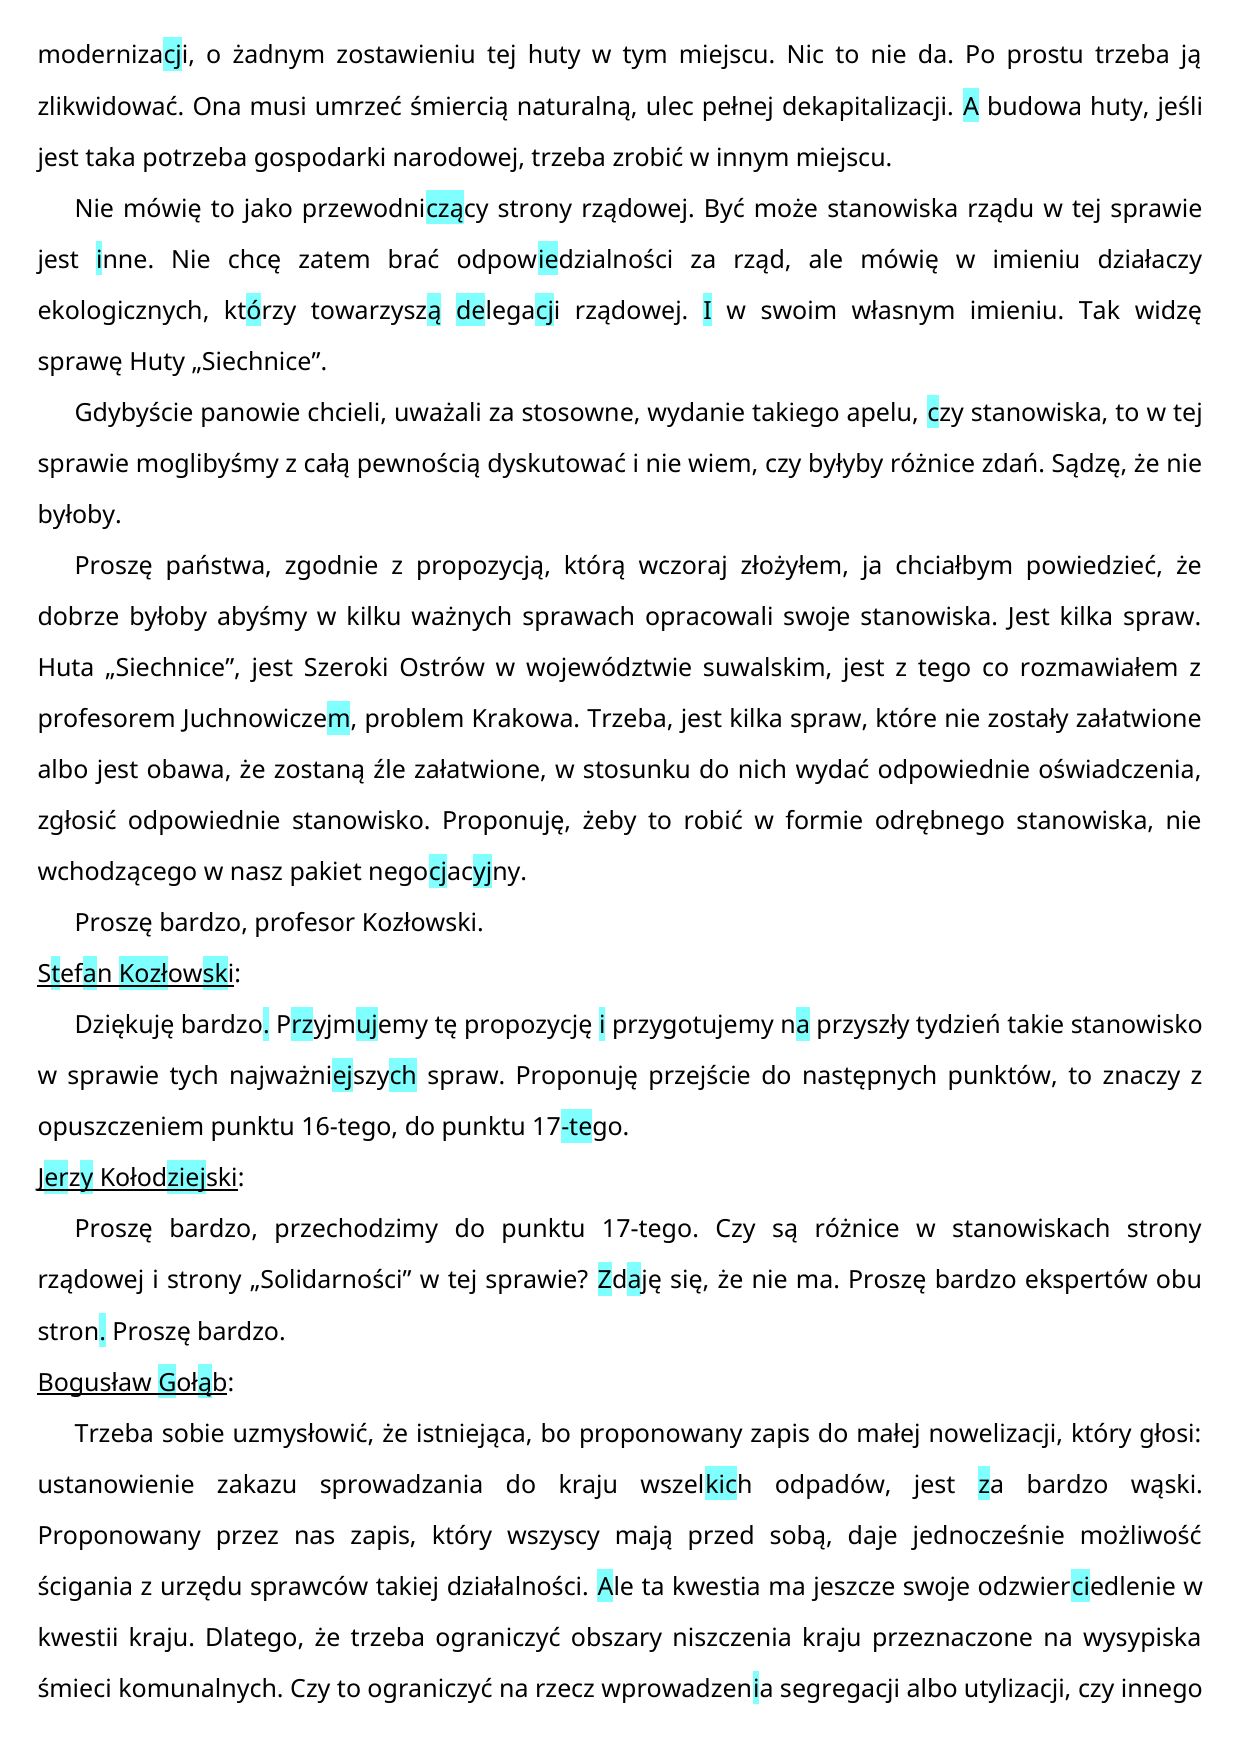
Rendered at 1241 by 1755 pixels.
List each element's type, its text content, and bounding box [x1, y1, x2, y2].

text Nie mówię to jako przewodniczący strony rządowej. Być może stanowiska rządu w tej sprawie jest inne. Nie chcę zatem brać odpowiedzialności za rząd, ale mówię w imieniu działaczy ekologicznych, którzy towarzyszą delegacji rządowej. I w swoim własnym imieniu. Tak widzę sprawę Huty „Siechnice”. [37, 190, 1203, 377]
text Bogusław Gołąb: [37, 1364, 1203, 1398]
text Gdybyście panowie chcieli, uważali za stosowne, wydanie takiego apelu, czy stanowiska, to w tej sprawie moglibyśmy z całą pewnością dyskutować i nie wiem, czy byłyby różnice zdań. Sądzę, że nie byłoby. [37, 394, 1203, 531]
text Jerzy Kołodziejski: [37, 1160, 1203, 1194]
text Proszę bardzo, profesor Kozłowski. [37, 905, 1203, 939]
text Proszę bardzo, przechodzimy do punktu 17-tego. Czy są różnice w stanowiskach strony rządowej i strony „Solidarności” w tej sprawie? Zdaję się, że nie ma. Proszę bardzo ekspertów obu stron. Proszę bardzo. [37, 1211, 1203, 1347]
text Dziękuję bardzo. Przyjmujemy tę propozycję i przygotujemy na przyszły tydzień takie stanowisko w sprawie tych najważniejszych spraw. Proponuję przejście do następnych punktów, to znaczy z opuszczeniem punktu 16-tego, do punktu 17-tego. [37, 1007, 1203, 1143]
text modernizacji, o żadnym zostawieniu tej huty w tym miejscu. Nic to nie da. Po prostu trzeba ją zlikwidować. Ona musi umrzeć śmiercią naturalną, ulec pełnej dekapitalizacji. A budowa huty, jeśli jest taka potrzeba gospodarki narodowej, trzeba zrobić w innym miejscu. [37, 37, 1203, 173]
text Stefan Kozłowski: [37, 956, 1203, 990]
text Trzeba sobie uzmysłowić, że istniejąca, bo proponowany zapis do małej nowelizacji, który głosi: ustanowienie zakazu sprowadzania do kraju wszelkich odpadów, jest za bardzo wąski. Proponowany przez nas zapis, który wszyscy mają przed sobą, daje jednocześnie możliwość ścigania z urzędu sprawców takiej działalności. Ale ta kwestia ma jeszcze swoje odzwierciedlenie w kwestii kraju. Dlatego, że trzeba ograniczyć obszary niszczenia kraju przeznaczone na wysypiska śmieci komunalnych. Czy to ograniczyć na rzecz wprowadzenia segregacji albo utylizacji, czy innego [37, 1415, 1203, 1704]
text Proszę państwa, zgodnie z propozycją, którą wczoraj złożyłem, ja chciałbym powiedzieć, że dobrze byłoby abyśmy w kilku ważnych sprawach opracowali swoje stanowiska. Jest kilka spraw. Huta „Siechnice”, jest Szeroki Ostrów w województwie suwalskim, jest z tego co rozmawiałem z profesorem Juchnowiczem, problem Krakowa. Trzeba, jest kilka spraw, które nie zostały załatwione albo jest obawa, że zostaną źle załatwione, w stosunku do nich wydać odpowiednie oświadczenia, zgłosić odpowiednie stanowisko. Proponuję, żeby to robić w formie odrębnego stanowiska, nie wchodzącego w nasz pakiet negocjacyjny. [37, 548, 1203, 888]
